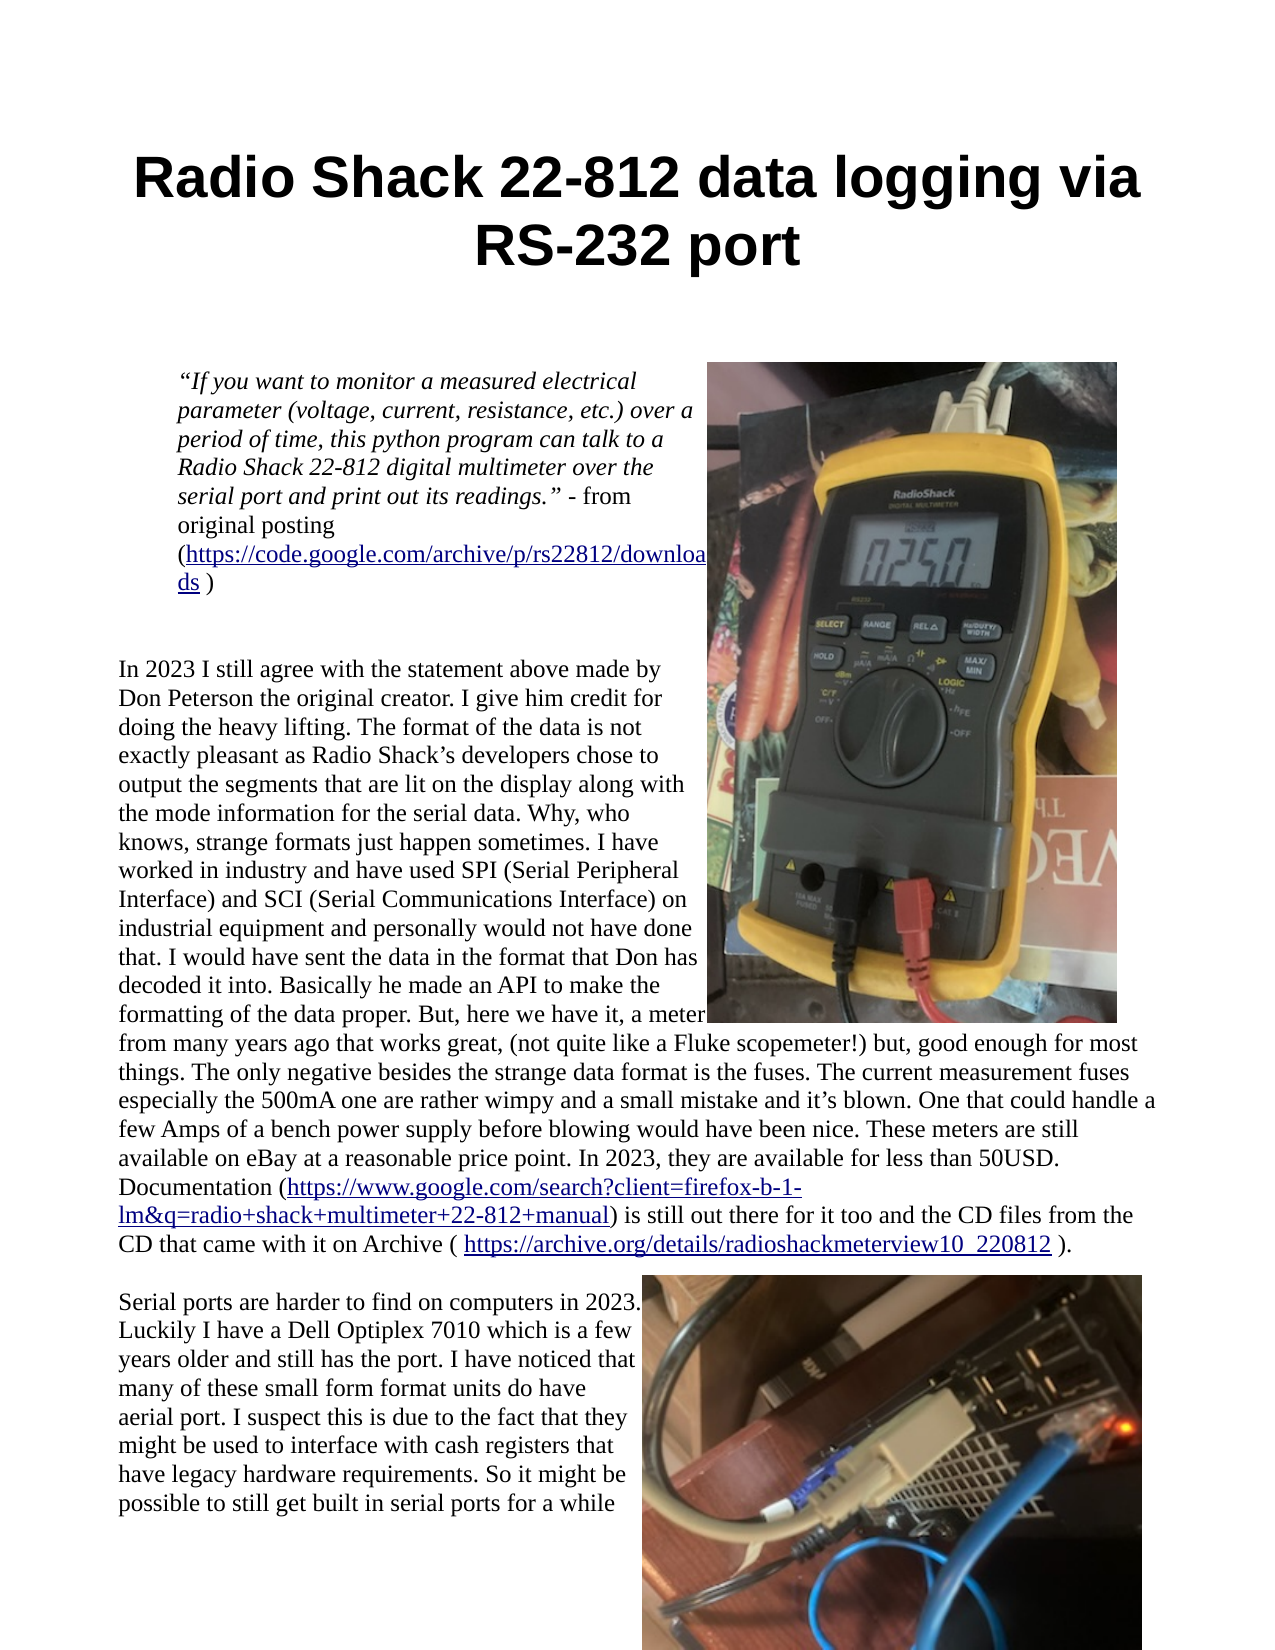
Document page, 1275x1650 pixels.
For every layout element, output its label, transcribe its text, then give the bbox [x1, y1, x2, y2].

picture [642, 1275, 1142, 1650]
text Serial ports are harder to find on computers in 2023. Luckily I have a Dell Optiplex 7010 which is a few years older and still has the port. I have noticed that many of these small form format units do have aerial port. I suspect this is due to the fact that they might be used to interface with cash registers that have legacy hardware requirements. So it might be possible to still get built in serial ports for a while [118, 1287, 642, 1517]
picture [707, 362, 1117, 1023]
text “If you want to monitor a measured electrical parameter (voltage, current, resistance, etc.) over a period of time, this python program can talk to a Radio Shack 22-812 digital multimeter over the serial port and print out its readings.” - from original posting (https://code.google.com/archive/p/rs22812/downloads ) [177, 366, 707, 596]
text In 2023 I still agree with the statement above made by Don Peterson the original creator. I give him credit for doing the heavy lifting. The format of the data is not exactly pleasant as Radio Shack’s developers chose to output the segments that are lit on the display along with the mode information for the serial data. Why, who knows, strange formats just happen sometimes. I have worked in industry and have used SPI (Serial Peripheral Interface) and SCI (Serial Communications Interface) on industrial equipment and personally would not have done that. I would have sent the data in the format that Don has decoded it into. Basically he made an API to make the formatting of the data proper. But, here we have it, a meter from many years ago that works great, (not quite like a Fluke scopemeter!) but, good enough for most things. The only negative besides the strange data format is the fuses. The current measurement fuses especially the 500mA one are rather wimpy and a small mistake and it’s blown. One that could handle a few Amps of a bench power supply before blowing would have been nice. These meters are still available on eBay at a reasonable price point. In 2023, they are available for less than 50USD. Documentation (https://www.google.com/search?client=firefox-b-1-lm&q=radio+shack+multimeter+22-812+manual) is still out there for it too and the CD files from the CD that came with it on Archive ( https://archive.org/details/radioshackmeterview10_220812 ). [118, 654, 1157, 1258]
title Radio Shack 22-812 data logging via RS-232 port [118, 143, 1157, 277]
